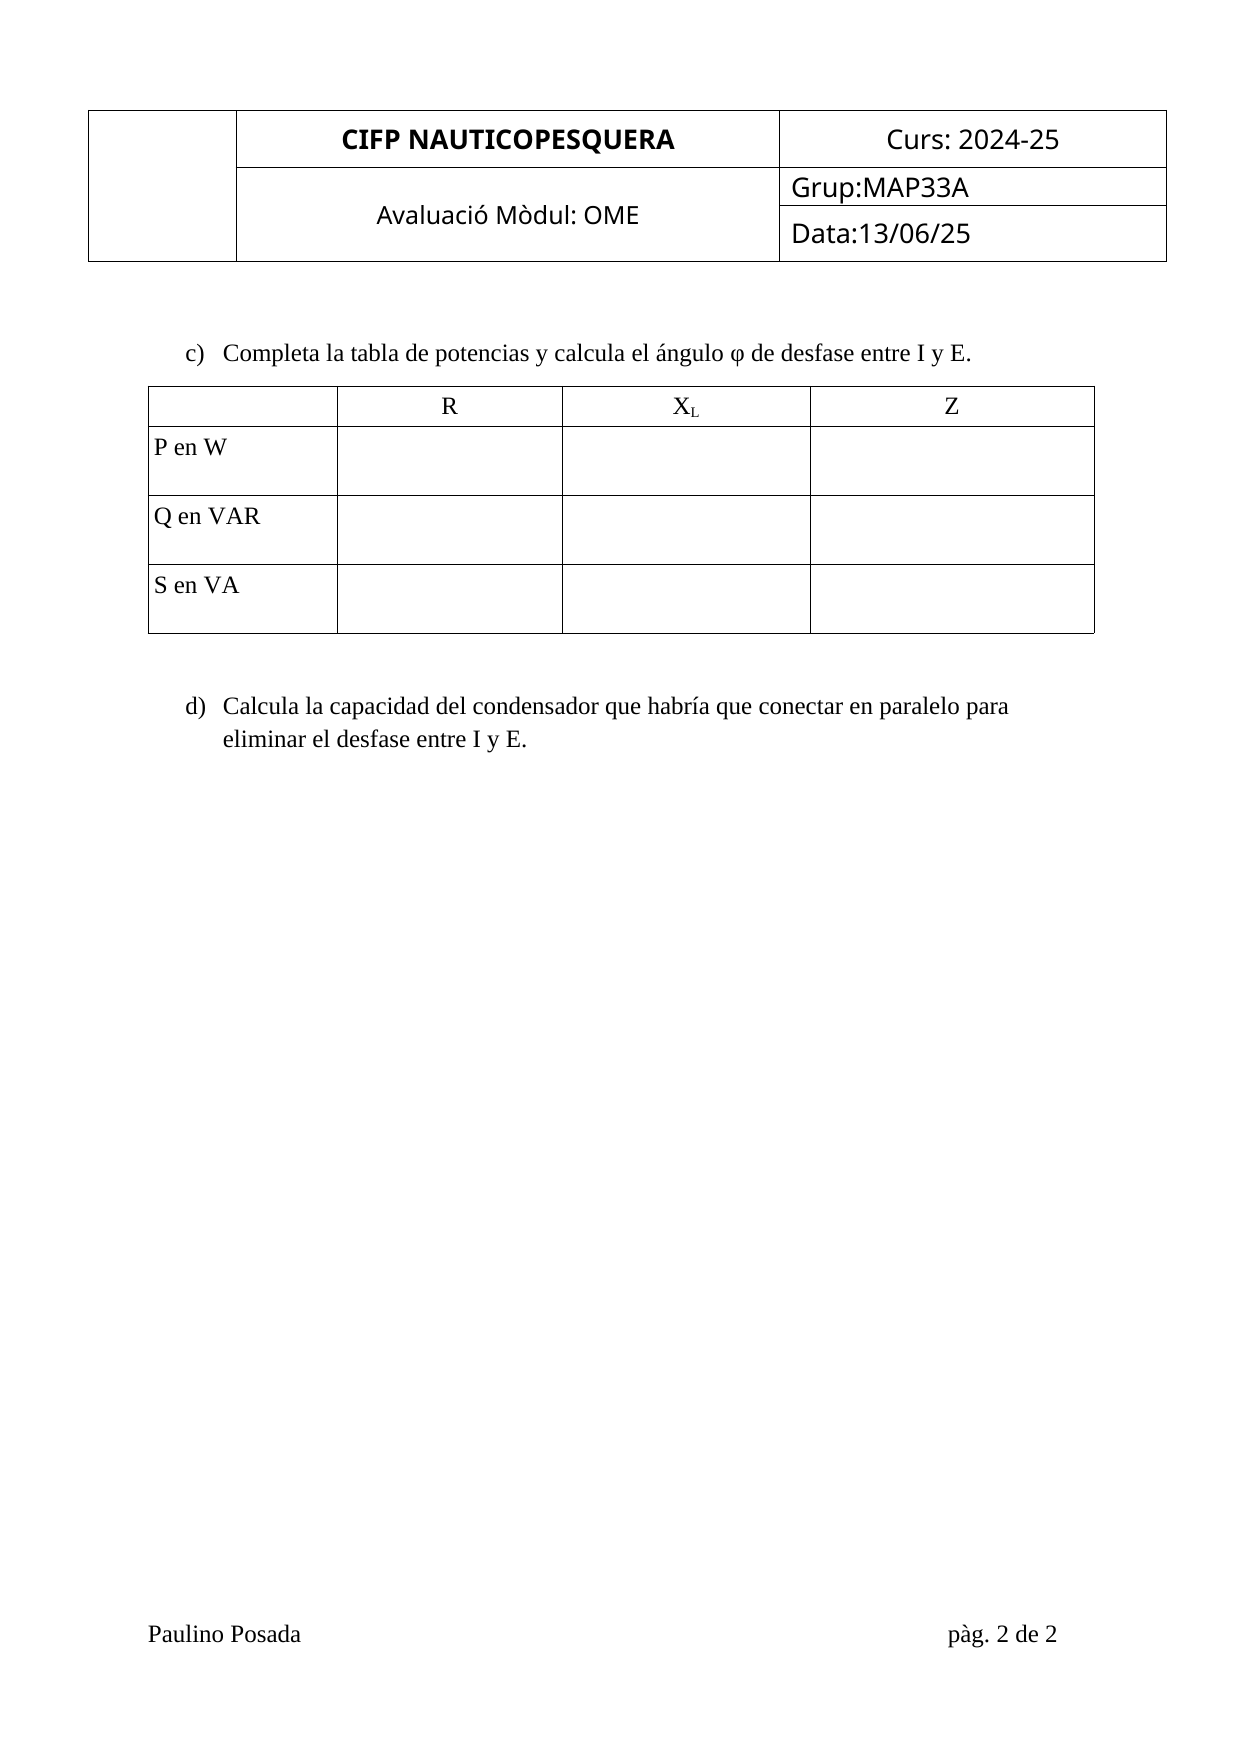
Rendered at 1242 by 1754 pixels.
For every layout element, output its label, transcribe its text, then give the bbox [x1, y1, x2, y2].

table_header R [338, 387, 562, 426]
table_cell [563, 565, 810, 633]
table_cell [563, 496, 810, 564]
table_cell [563, 427, 810, 495]
table_cell [811, 496, 1094, 564]
table_cell S en VA [149, 565, 337, 633]
table_header XL [563, 387, 810, 426]
table_cell P en W [149, 427, 337, 495]
table_cell [811, 427, 1094, 495]
list Completa la tabla de potencias y calcula el ángulo φ de desfase entre I y E. [185, 338, 1094, 367]
table_cell [338, 565, 562, 633]
table_cell [811, 565, 1094, 633]
table_cell [338, 496, 562, 564]
table_header Z [811, 387, 1094, 426]
list Calcula la capacidad del condensador que habría que conectar en paralelo para eliminar el desfase entre I y E. [185, 691, 1094, 753]
table_cell Q en VAR [149, 496, 337, 564]
table_header [149, 387, 337, 426]
table_cell [338, 427, 562, 495]
